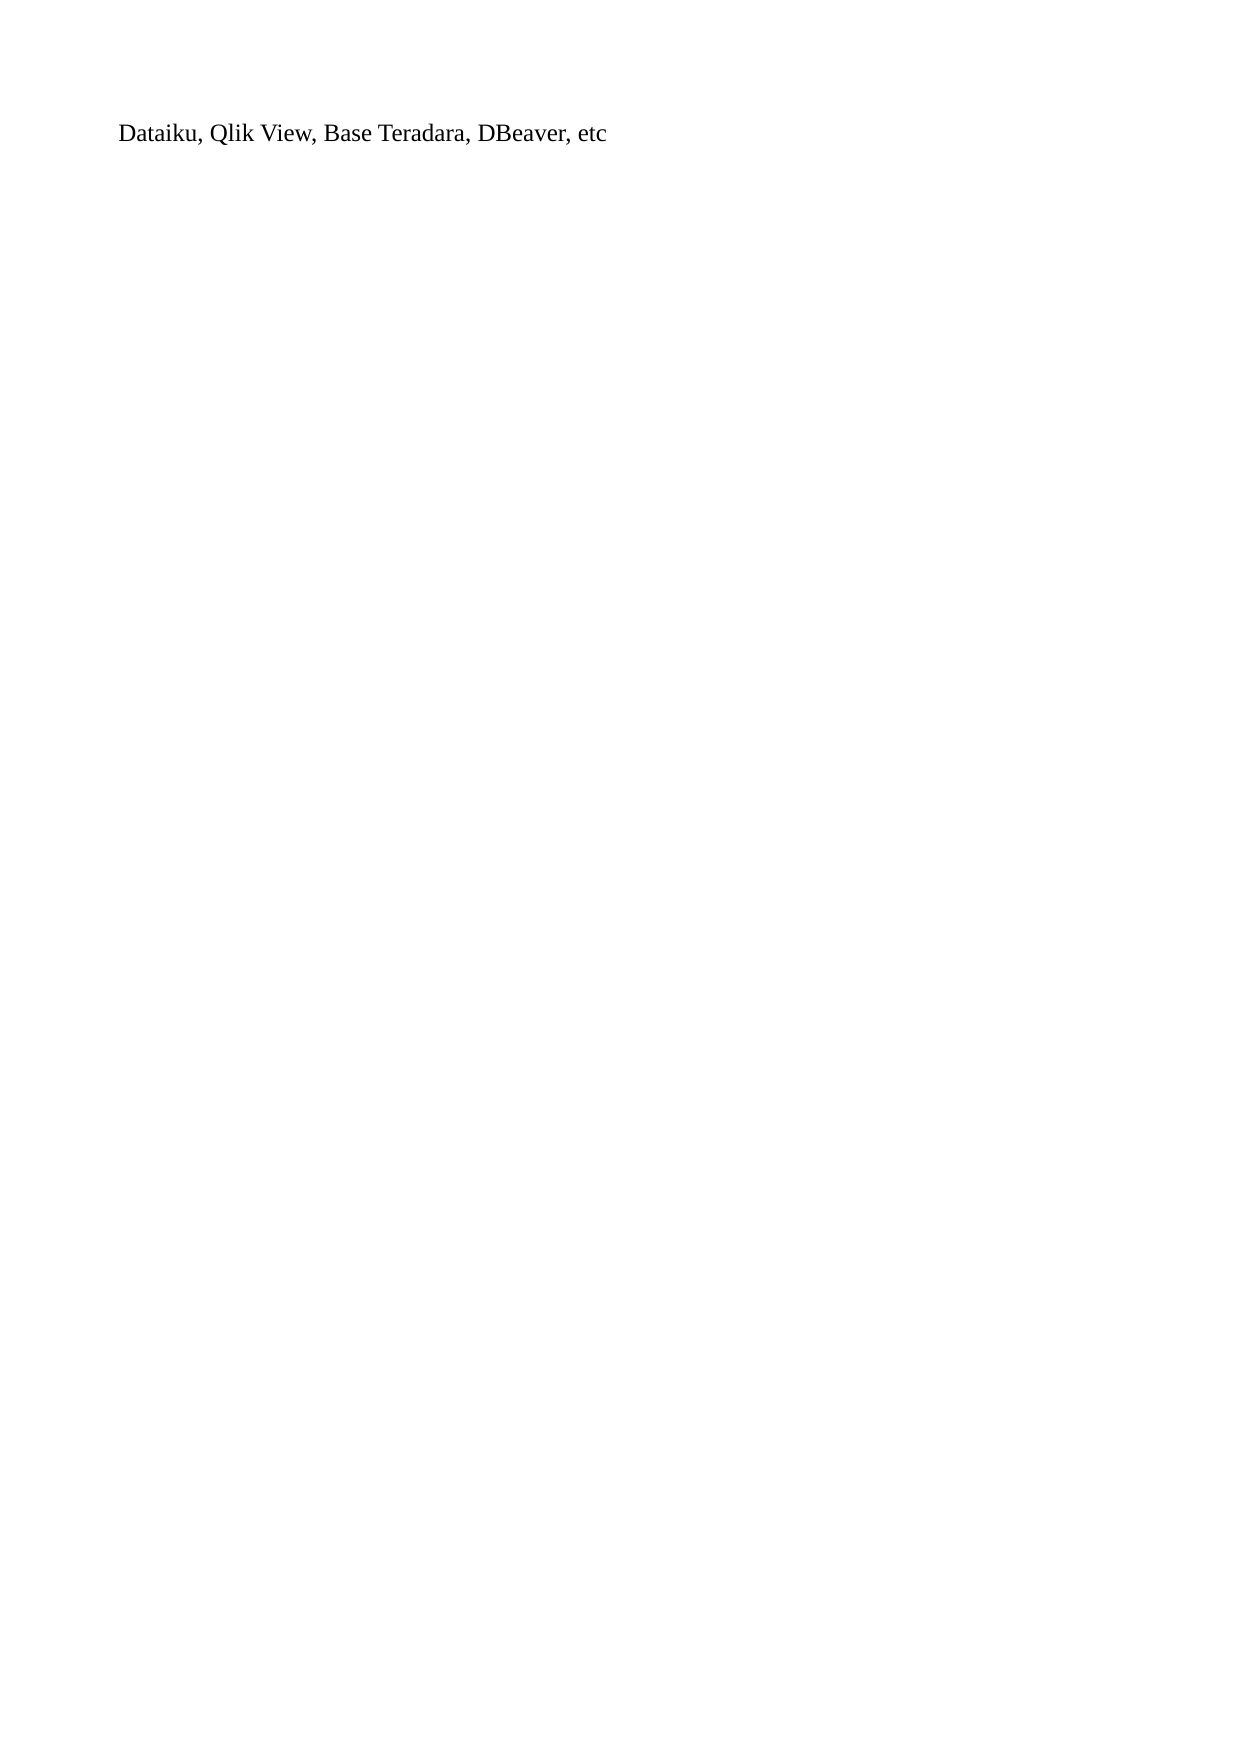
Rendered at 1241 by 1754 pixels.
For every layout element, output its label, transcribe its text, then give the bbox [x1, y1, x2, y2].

text Dataiku, Qlik View, Base Teradara, DBeaver, etc [118, 118, 1122, 147]
